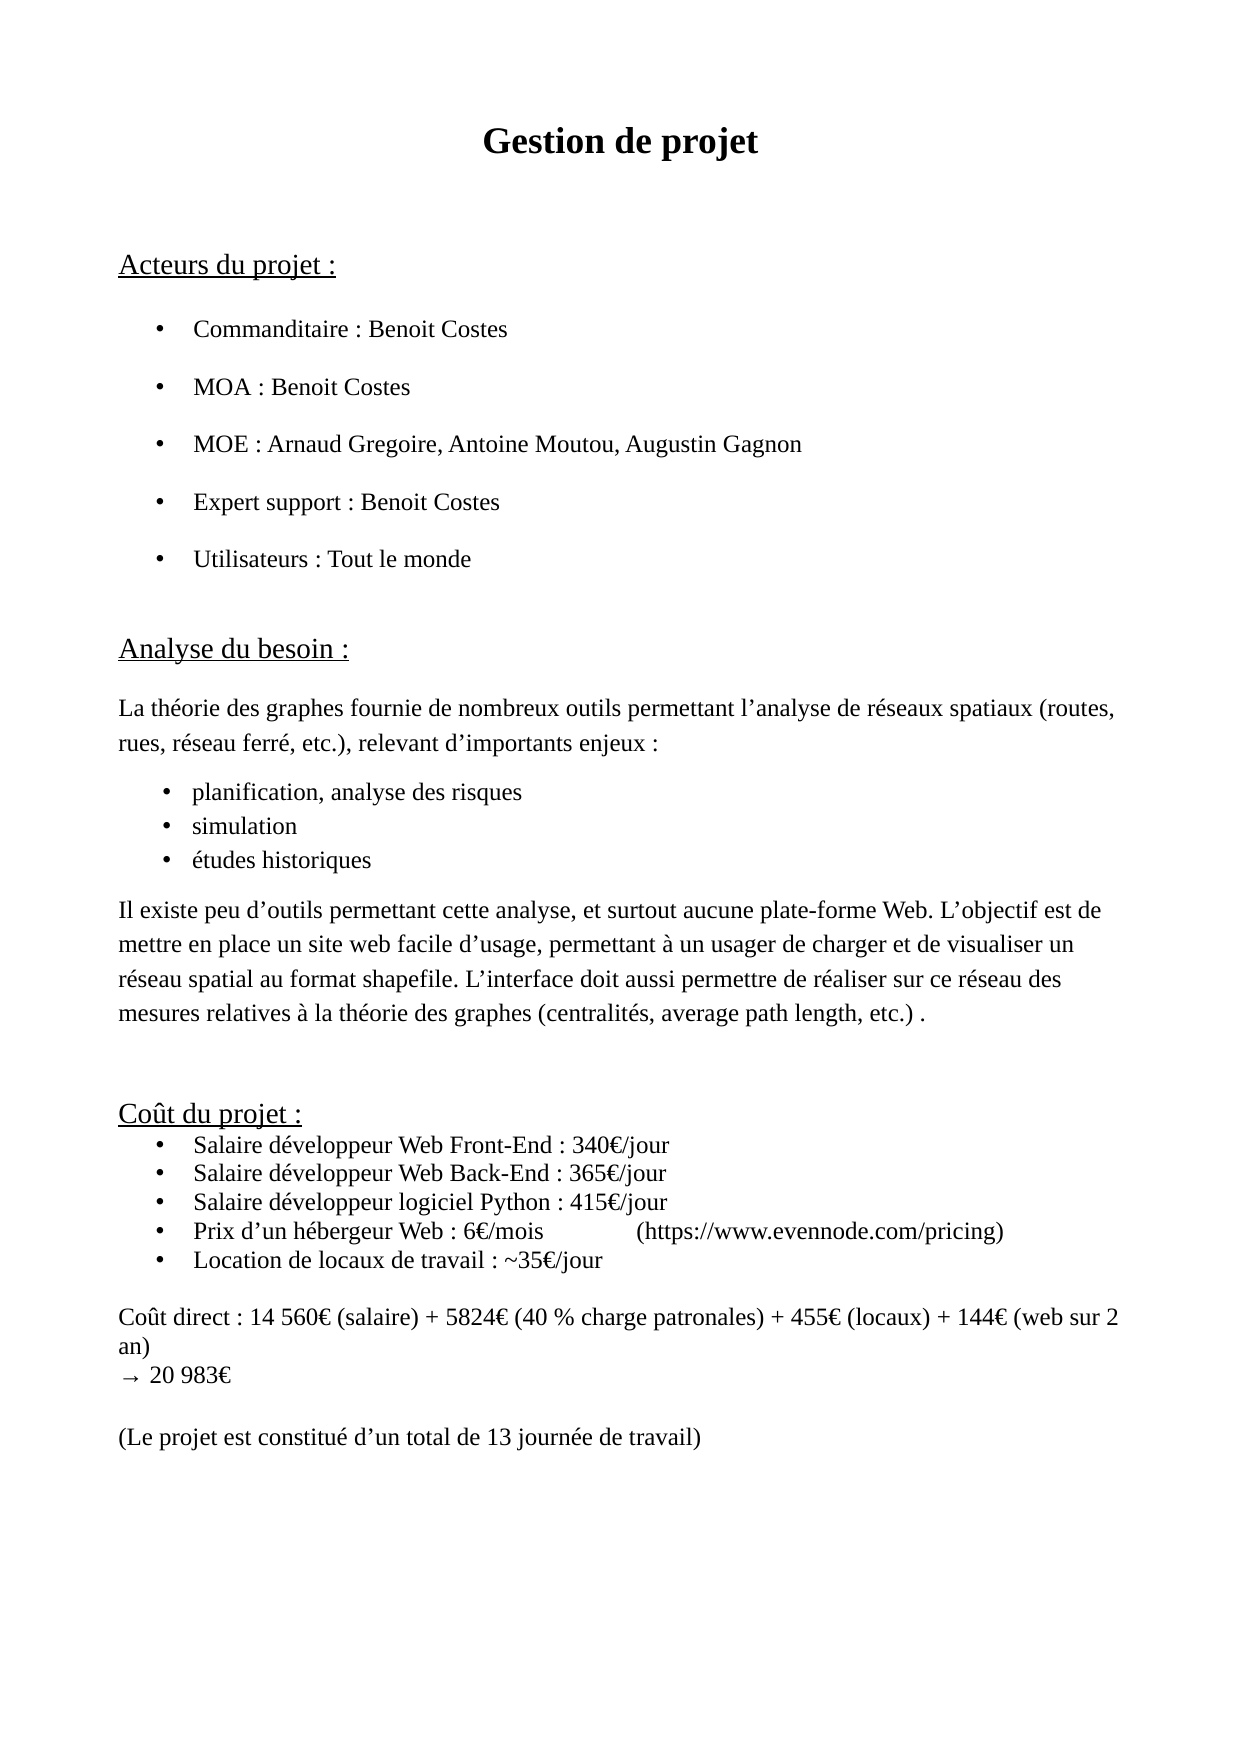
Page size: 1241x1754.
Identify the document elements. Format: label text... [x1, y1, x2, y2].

list Salaire développeur Web Back-End : 365€/jour [156, 1158, 1122, 1187]
list Salaire développeur Web Front-End : 340€/jour [156, 1130, 1122, 1158]
list Commanditaire : Benoit Costes [156, 314, 1122, 343]
text Coût du projet : [118, 1096, 1122, 1130]
list Expert support : Benoit Costes [156, 487, 1122, 516]
text Acteurs du projet : [118, 247, 1122, 281]
text La théorie des graphes fournie de nombreux outils permettant l’analyse de réseaux spatiaux (routes, rues, réseau ferré, etc.), relevant d’importants enjeux : [118, 693, 1122, 756]
text → 20 983€ [118, 1360, 1122, 1388]
text Analyse du besoin : [118, 631, 1122, 664]
text (Le projet est constitué d’un total de 13 journée de travail) [118, 1422, 1122, 1451]
list MOE : Arnaud Gregoire, Antoine Moutou, Augustin Gagnon [156, 429, 1122, 458]
list Salaire développeur logiciel Python : 415€/jour [156, 1187, 1122, 1216]
list MOA : Benoit Costes [156, 372, 1122, 401]
list études historiques [162, 846, 1122, 874]
list simulation [162, 811, 1122, 840]
list planification, analyse des risques [162, 777, 1122, 805]
list Location de locaux de travail : ~35€/jour [156, 1245, 1122, 1273]
text Coût direct : 14 560€ (salaire) + 5824€ (40 % charge patronales) + 455€ (locaux) + 144€ (web sur 2 an) [118, 1302, 1122, 1360]
list Prix d’un hébergeur Web : 6€/mois (https://www.evennode.com/pricing) [156, 1216, 1122, 1245]
text Gestion de projet [118, 118, 1122, 161]
text Il existe peu d’outils permettant cette analyse, et surtout aucune plate-forme Web. L’objectif est de mettre en place un site web facile d’usage, permettant à un usager de charger et de visualiser un réseau spatial au format shapefile. L’interface doit aussi permettre de réaliser sur ce réseau des mesures relatives à la théorie des graphes (centralités, average path length, etc.) . [118, 895, 1122, 1027]
list Utilisateurs : Tout le monde [156, 544, 1122, 573]
